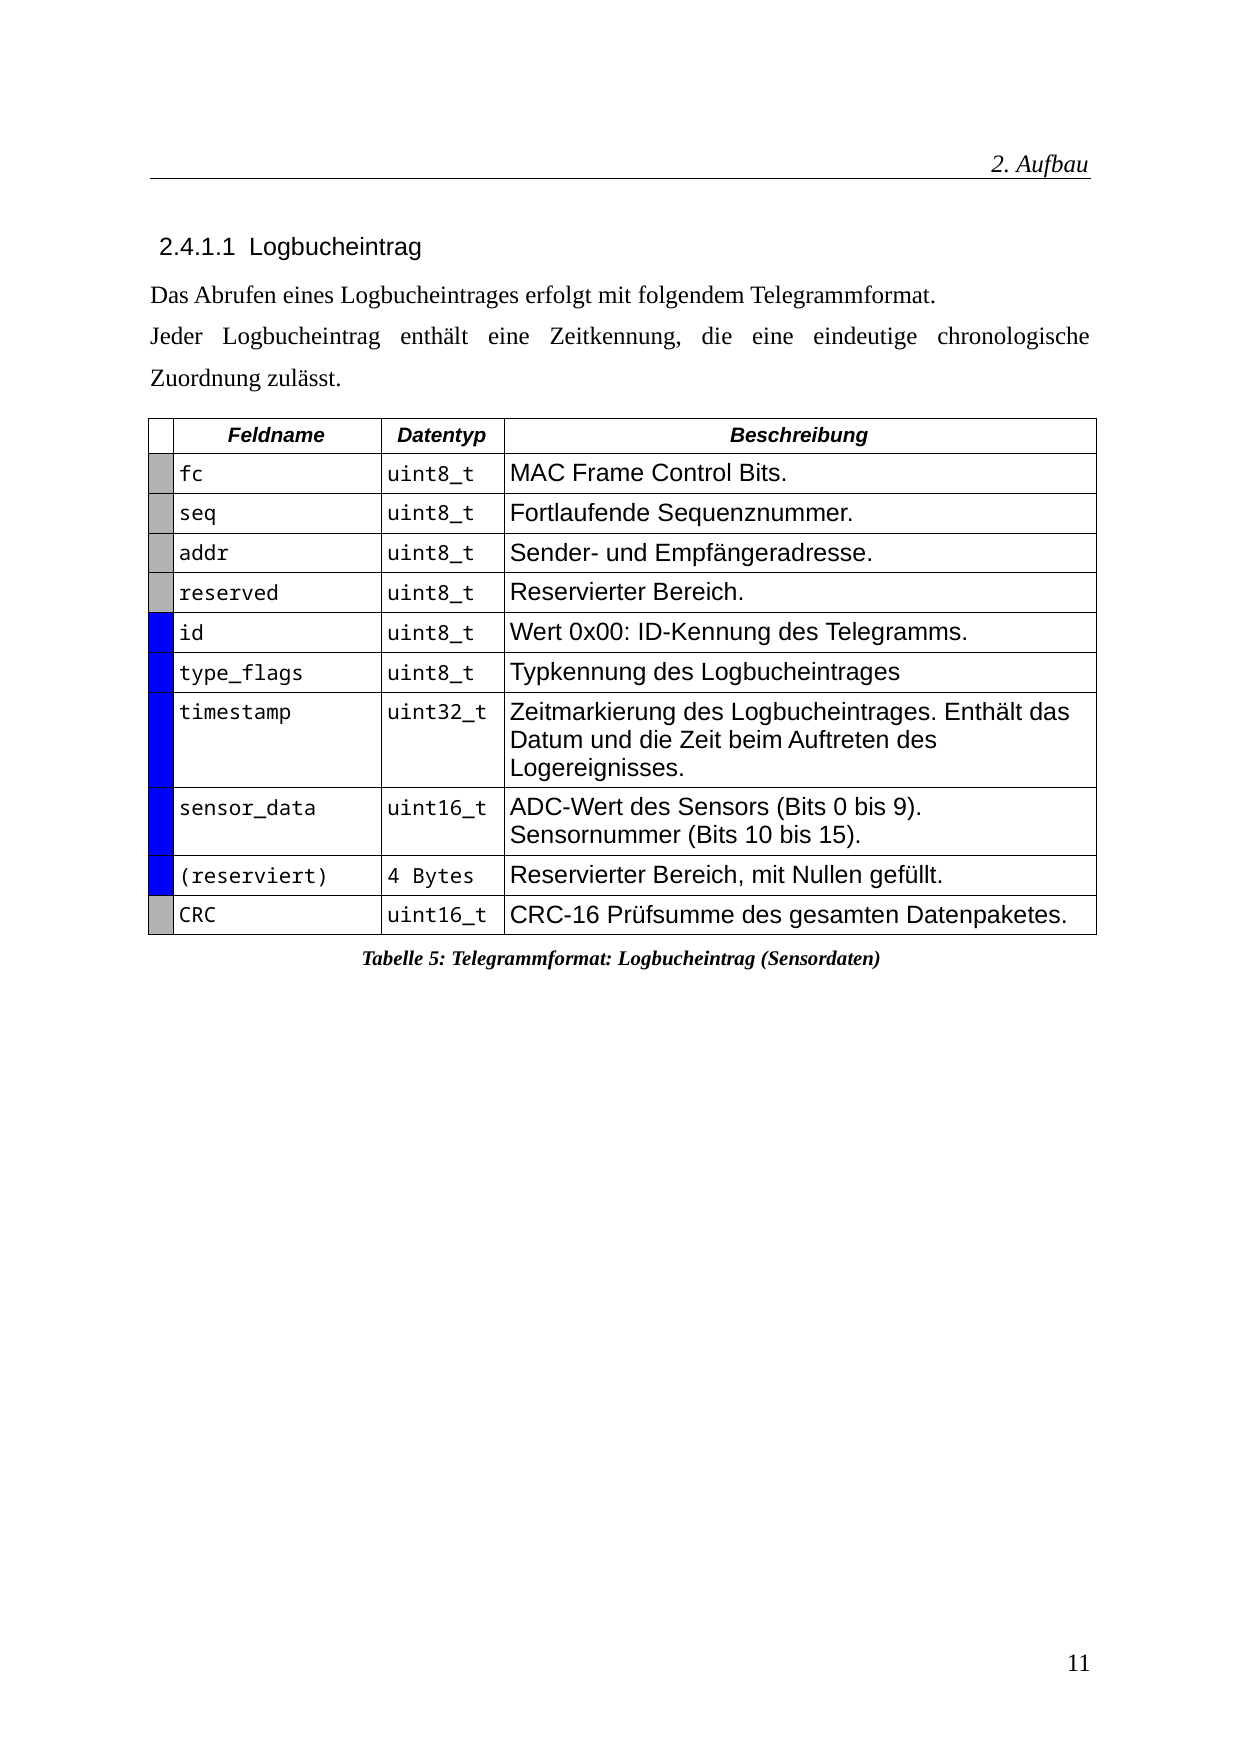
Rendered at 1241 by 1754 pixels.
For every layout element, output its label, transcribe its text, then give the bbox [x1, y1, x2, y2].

table_cell [149, 896, 173, 934]
table_cell uint8_t [382, 613, 504, 652]
table_cell uint8_t [382, 494, 504, 533]
table_cell uint8_t [382, 573, 504, 612]
table_cell ADC-Wert des Sensors (Bits 0 bis 9). Sensornummer (Bits 10 bis 15). [505, 788, 1096, 855]
table_cell [149, 613, 173, 652]
table_header Feldname [174, 419, 381, 453]
table_cell [149, 653, 173, 692]
table_cell fc [174, 454, 381, 493]
table_cell uint8_t [382, 653, 504, 692]
table_cell Zeitmarkierung des Logbucheintrages. Enthält das Datum und die Zeit beim Auftreten des Logereignisses. [505, 693, 1096, 787]
table_header Datentyp [382, 419, 504, 453]
table_cell CRC-16 Prüfsumme des gesamten Datenpaketes. [505, 896, 1096, 934]
subtitle Logbucheintrag [159, 233, 1091, 261]
table_cell CRC [174, 896, 381, 934]
table_cell MAC Frame Control Bits. [505, 454, 1096, 493]
table_cell uint8_t [382, 454, 504, 493]
table_cell [149, 856, 173, 895]
table_cell uint32_t [382, 693, 504, 787]
table_cell seq [174, 494, 381, 533]
table_cell timestamp [174, 693, 381, 787]
table_cell [149, 788, 173, 855]
table_cell [149, 573, 173, 612]
table_cell id [174, 613, 381, 652]
table_cell [149, 534, 173, 572]
table_cell Sender- und Empfängeradresse. [505, 534, 1096, 572]
table_cell Reservierter Bereich. [505, 573, 1096, 612]
table_cell type_flags [174, 653, 381, 692]
table_cell Typkennung des Logbucheintrages [505, 653, 1096, 692]
table_cell 4 Bytes [382, 856, 504, 895]
table_cell reserved [174, 573, 381, 612]
table_cell (reserviert) [174, 856, 381, 895]
text Das Abrufen eines Logbucheintrages erfolgt mit folgendem Telegrammformat. [150, 281, 1091, 309]
table_cell [149, 454, 173, 493]
table_cell Fortlaufende Sequenznummer. [505, 494, 1096, 533]
table_cell [149, 693, 173, 787]
table_header Beschreibung [505, 419, 1096, 453]
table_cell Reservierter Bereich, mit Nullen gefüllt. [505, 856, 1096, 895]
text Jeder Logbucheintrag enthält eine Zeitkennung, die eine eindeutige chronologische Zuordnung zulässt. [150, 322, 1091, 392]
table_header [149, 419, 173, 453]
table_cell [149, 494, 173, 533]
table_cell uint16_t [382, 788, 504, 855]
table_cell Wert 0x00: ID-Kennung des Telegramms. [505, 613, 1096, 652]
table_cell addr [174, 534, 381, 572]
table_cell uint8_t [382, 534, 504, 572]
table_cell uint16_t [382, 896, 504, 934]
text Tabelle 5: Telegrammformat: Logbucheintrag (Sensordaten) [148, 946, 1096, 969]
table_cell sensor_data [174, 788, 381, 855]
